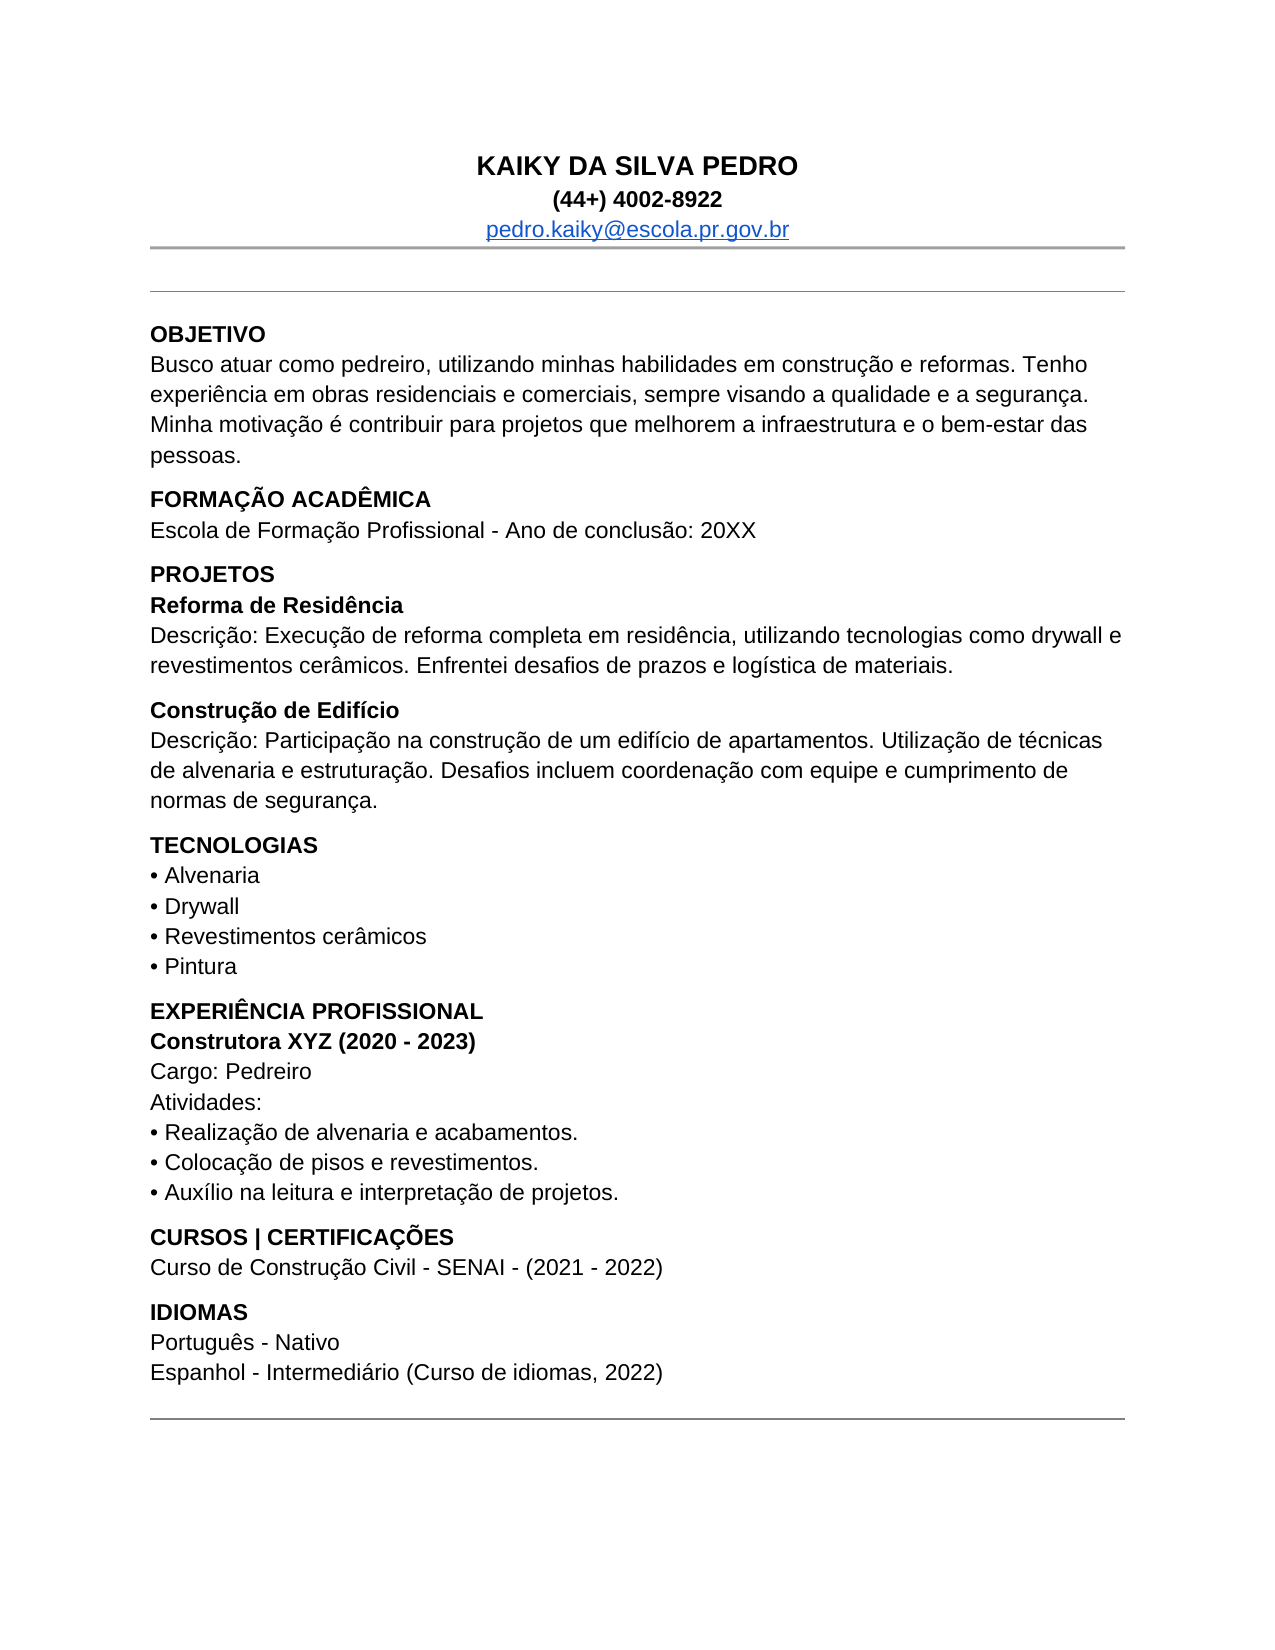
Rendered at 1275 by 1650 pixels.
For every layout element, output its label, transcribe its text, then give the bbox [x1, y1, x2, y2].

text KAIKY DA SILVA PEDRO [150, 150, 1125, 181]
text OBJETIVO Busco atuar como pedreiro, utilizando minhas habilidades em construção e reformas. Tenho experiência em obras residenciais e comerciais, sempre visando a qualidade e a segurança. Minha motivação é contribuir para projetos que melhorem a infraestrutura e o bem-estar das pessoas. [150, 321, 1125, 468]
text IDIOMAS Português - Nativo Espanhol - Intermediário (Curso de idiomas, 2022) [150, 1299, 1125, 1386]
text Construção de Edifício Descrição: Participação na construção de um edifício de apartamentos. Utilização de técnicas de alvenaria e estruturação. Desafios incluem coordenação com equipe e cumprimento de normas de segurança. [150, 697, 1125, 814]
text CURSOS | CERTIFICAÇÕES Curso de Construção Civil - SENAI - (2021 - 2022) [150, 1224, 1125, 1281]
text FORMAÇÃO ACADÊMICA Escola de Formação Profissional - Ano de conclusão: 20XX [150, 486, 1125, 543]
text pedro.kaiky@escola.pr.gov.br [150, 216, 1125, 242]
text (44+) 4002-8922 [150, 186, 1125, 212]
text PROJETOS Reforma de Residência Descrição: Execução de reforma completa em residência, utilizando tecnologias como drywall e revestimentos cerâmicos. Enfrentei desafios de prazos e logística de materiais. [150, 561, 1125, 678]
text EXPERIÊNCIA PROFISSIONAL Construtora XYZ (2020 - 2023) Cargo: Pedreiro Atividades: • Realização de alvenaria e acabamentos. • Colocação de pisos e revestimentos. • Auxílio na leitura e interpretação de projetos. [150, 998, 1125, 1206]
text TECNOLOGIAS • Alvenaria • Drywall • Revestimentos cerâmicos • Pintura [150, 832, 1125, 979]
